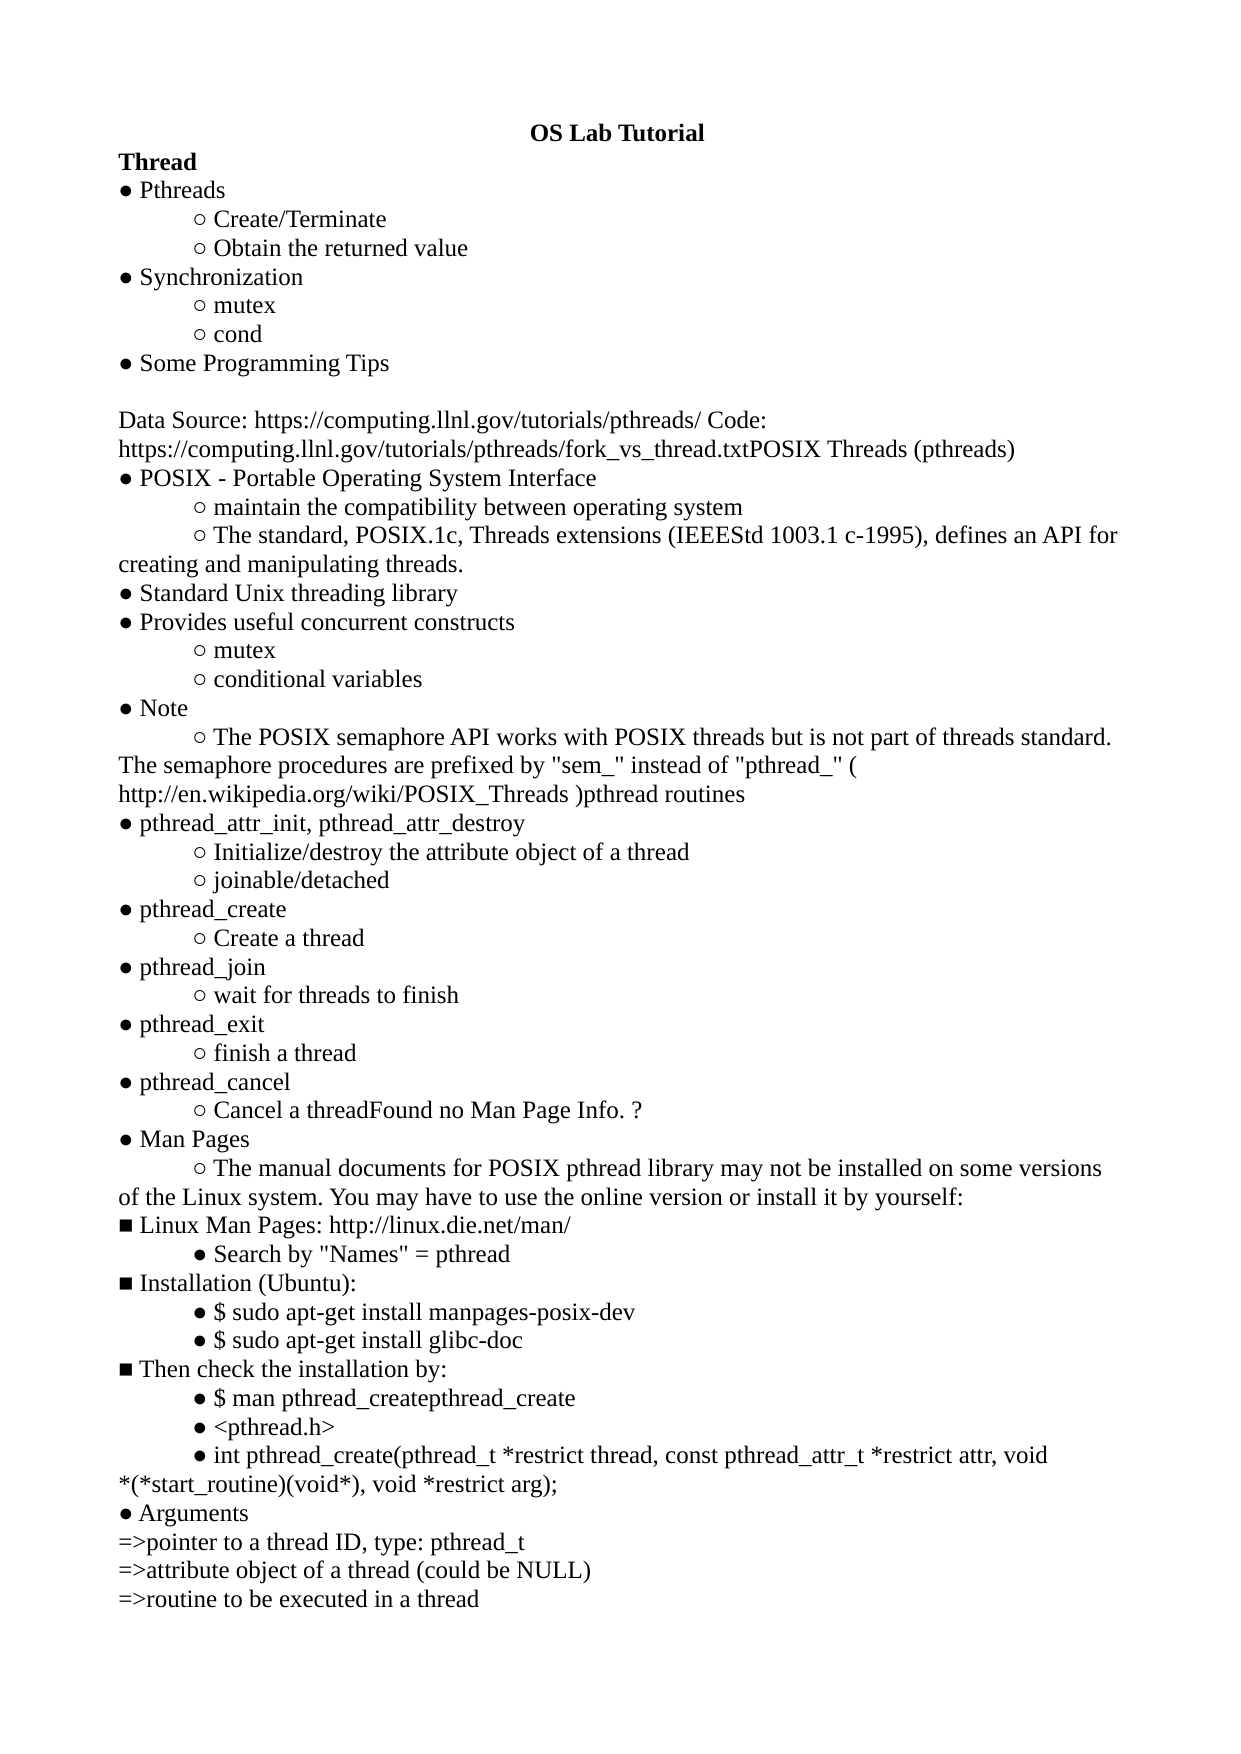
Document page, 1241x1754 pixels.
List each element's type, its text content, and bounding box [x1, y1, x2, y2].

text ● pthread_create [118, 894, 1122, 923]
text ○ The manual documents for POSIX pthread library may not be installed on some versions of the Linux system. You may have to use the online version or install it by yourself: [118, 1153, 1122, 1211]
text ○ Initialize/destroy the attribute object of a thread [118, 837, 1122, 866]
text ● pthread_join [118, 952, 1122, 981]
text =>routine to be executed in a thread [118, 1584, 1122, 1613]
text Thread [118, 147, 1122, 176]
text =>pointer to a thread ID, type: pthread_t [118, 1527, 1122, 1556]
text ○ wait for threads to finish [118, 981, 1122, 1009]
text ● pthread_cancel [118, 1067, 1122, 1096]
text ● POSIX - Portable Operating System Interface [118, 463, 1122, 492]
text ● Note [118, 693, 1122, 722]
text ○ conditional variables [118, 664, 1122, 693]
text ● <pthread.h> [118, 1412, 1122, 1441]
text ■ Installation (Ubuntu): [118, 1268, 1122, 1297]
text ● Pthreads [118, 176, 1122, 204]
text ● int pthread_create(pthread_t *restrict thread, const pthread_attr_t *restrict attr, void *(*start_routine)(void*), void *restrict arg); [118, 1441, 1122, 1498]
text ● $ sudo apt-get install manpages-posix-dev [118, 1297, 1122, 1326]
text ○ cond [118, 319, 1122, 348]
text ○ maintain the compatibility between operating system [118, 492, 1122, 521]
text ● pthread_attr_init, pthread_attr_destroy [118, 808, 1122, 837]
text ■ Then check the installation by: [118, 1354, 1122, 1383]
text ○ mutex [118, 291, 1122, 319]
text Data Source: https://computing.llnl.gov/tutorials/pthreads/ Code: https://computing.llnl.gov/tutorials/pthreads/fork_vs_thread.txtPOSIX Threads (pthreads) [118, 406, 1122, 463]
text ○ The standard, POSIX.1c, Threads extensions (IEEEStd 1003.1 c-1995), defines an API for creating and manipulating threads. [118, 521, 1122, 578]
text ● Arguments [118, 1498, 1122, 1527]
text ○ joinable/detached [118, 866, 1122, 894]
text ● Some Programming Tips [118, 348, 1122, 377]
text ● $ man pthread_createpthread_create [118, 1383, 1122, 1412]
text ● pthread_exit [118, 1009, 1122, 1038]
text ● Search by "Names" = pthread [118, 1239, 1122, 1268]
text ● $ sudo apt-get install glibc-doc [118, 1326, 1122, 1354]
text ○ The POSIX semaphore API works with POSIX threads but is not part of threads standard. The semaphore procedures are prefixed by "sem_" instead of "pthread_" ( http://en.wikipedia.org/wiki/POSIX_Threads )pthread routines [118, 722, 1122, 808]
text ● Provides useful concurrent constructs [118, 607, 1122, 636]
text ○ Obtain the returned value [118, 233, 1122, 262]
text ● Synchronization [118, 262, 1122, 291]
text OS Lab Tutorial [118, 118, 1122, 147]
text =>attribute object of a thread (could be NULL) [118, 1556, 1122, 1584]
text ○ Create/Terminate [118, 204, 1122, 233]
text ■ Linux Man Pages: http://linux.die.net/man/ [118, 1211, 1122, 1239]
text ○ Create a thread [118, 923, 1122, 952]
text ● Standard Unix threading library [118, 578, 1122, 607]
text ○ finish a thread [118, 1038, 1122, 1067]
text ○ mutex [118, 636, 1122, 664]
text ● Man Pages [118, 1124, 1122, 1153]
text ○ Cancel a threadFound no Man Page Info. ? [118, 1096, 1122, 1124]
